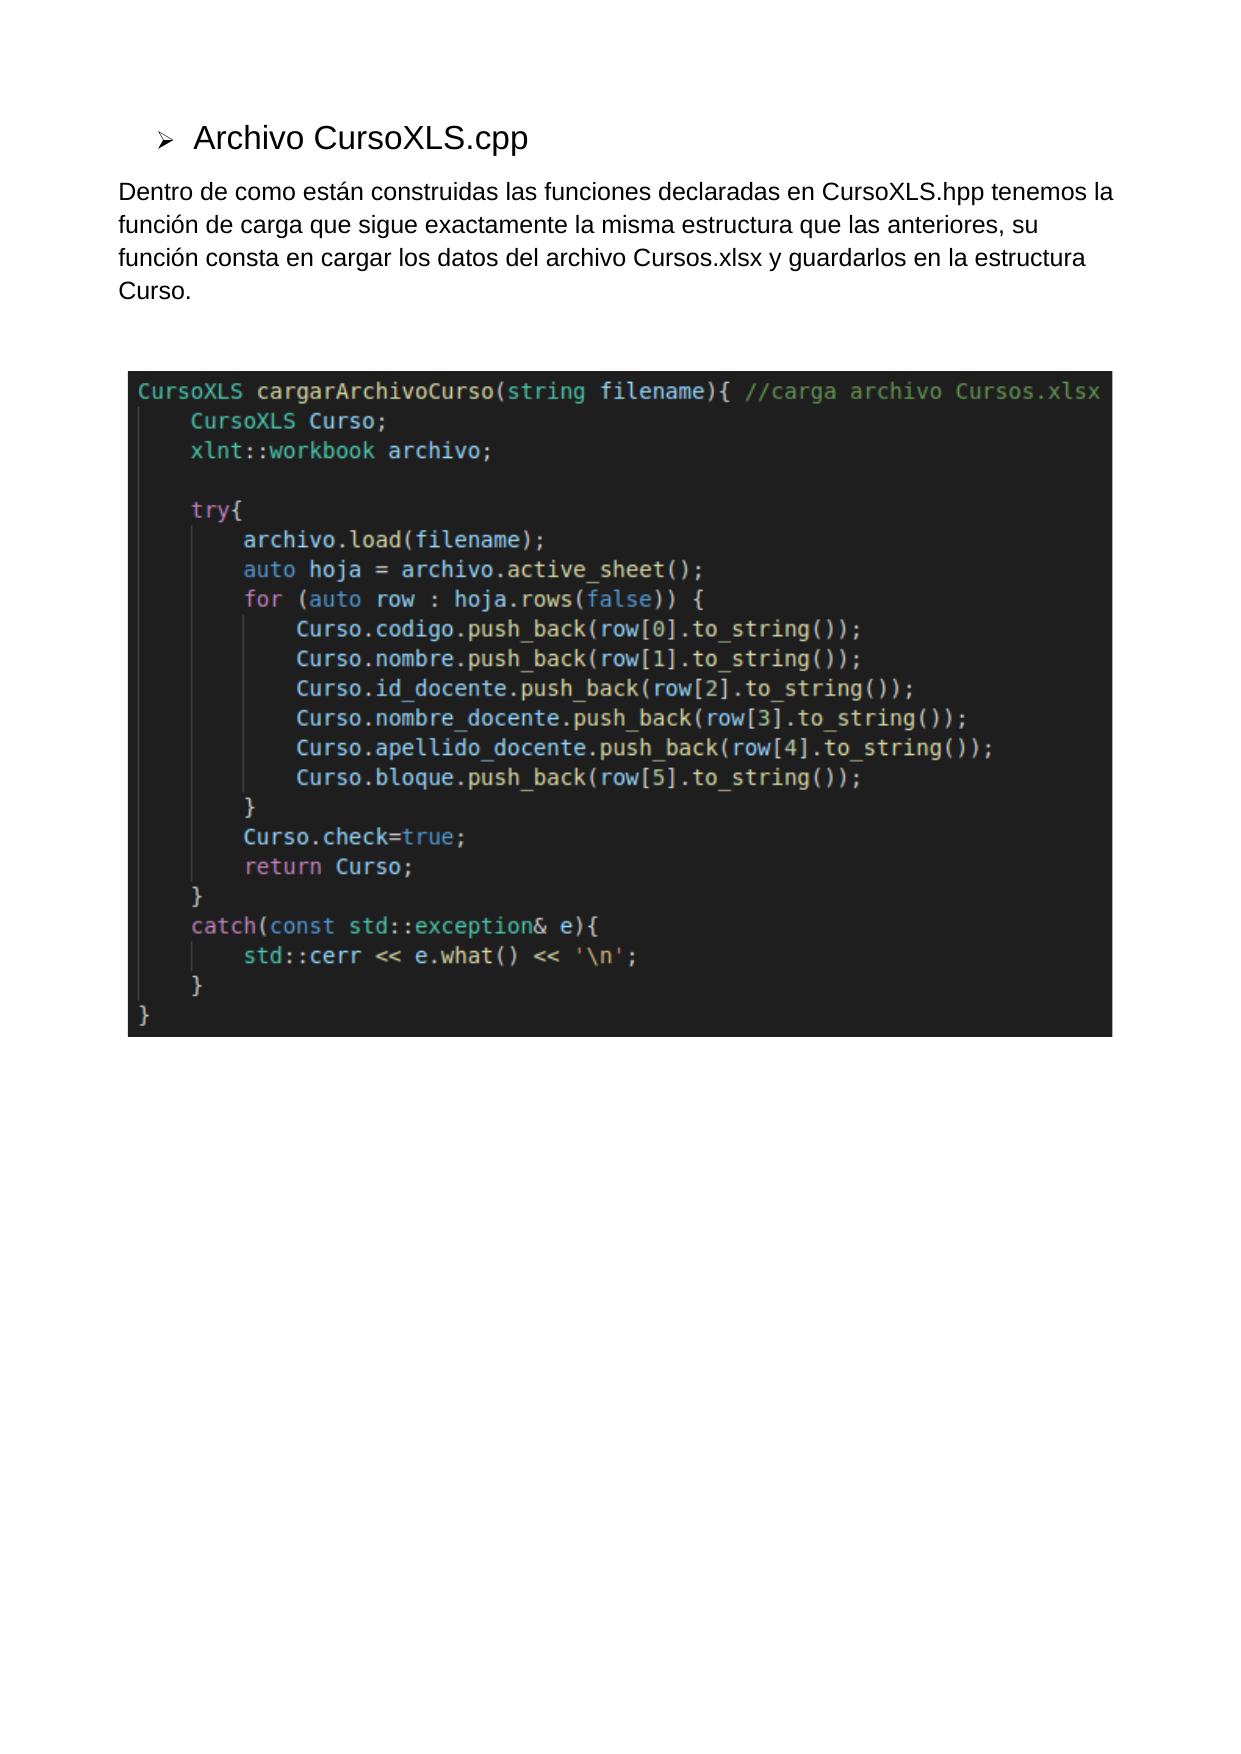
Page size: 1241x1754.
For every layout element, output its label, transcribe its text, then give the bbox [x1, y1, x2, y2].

list Archivo CursoXLS.cpp [156, 118, 1122, 157]
picture [127, 371, 1113, 1037]
text Dentro de como están construidas las funciones declaradas en CursoXLS.hpp tenemos la función de carga que sigue exactamente la misma estructura que las anteriores, su función consta en cargar los datos del archivo Cursos.xlsx y guardarlos en la estructura Curso. [118, 177, 1122, 305]
